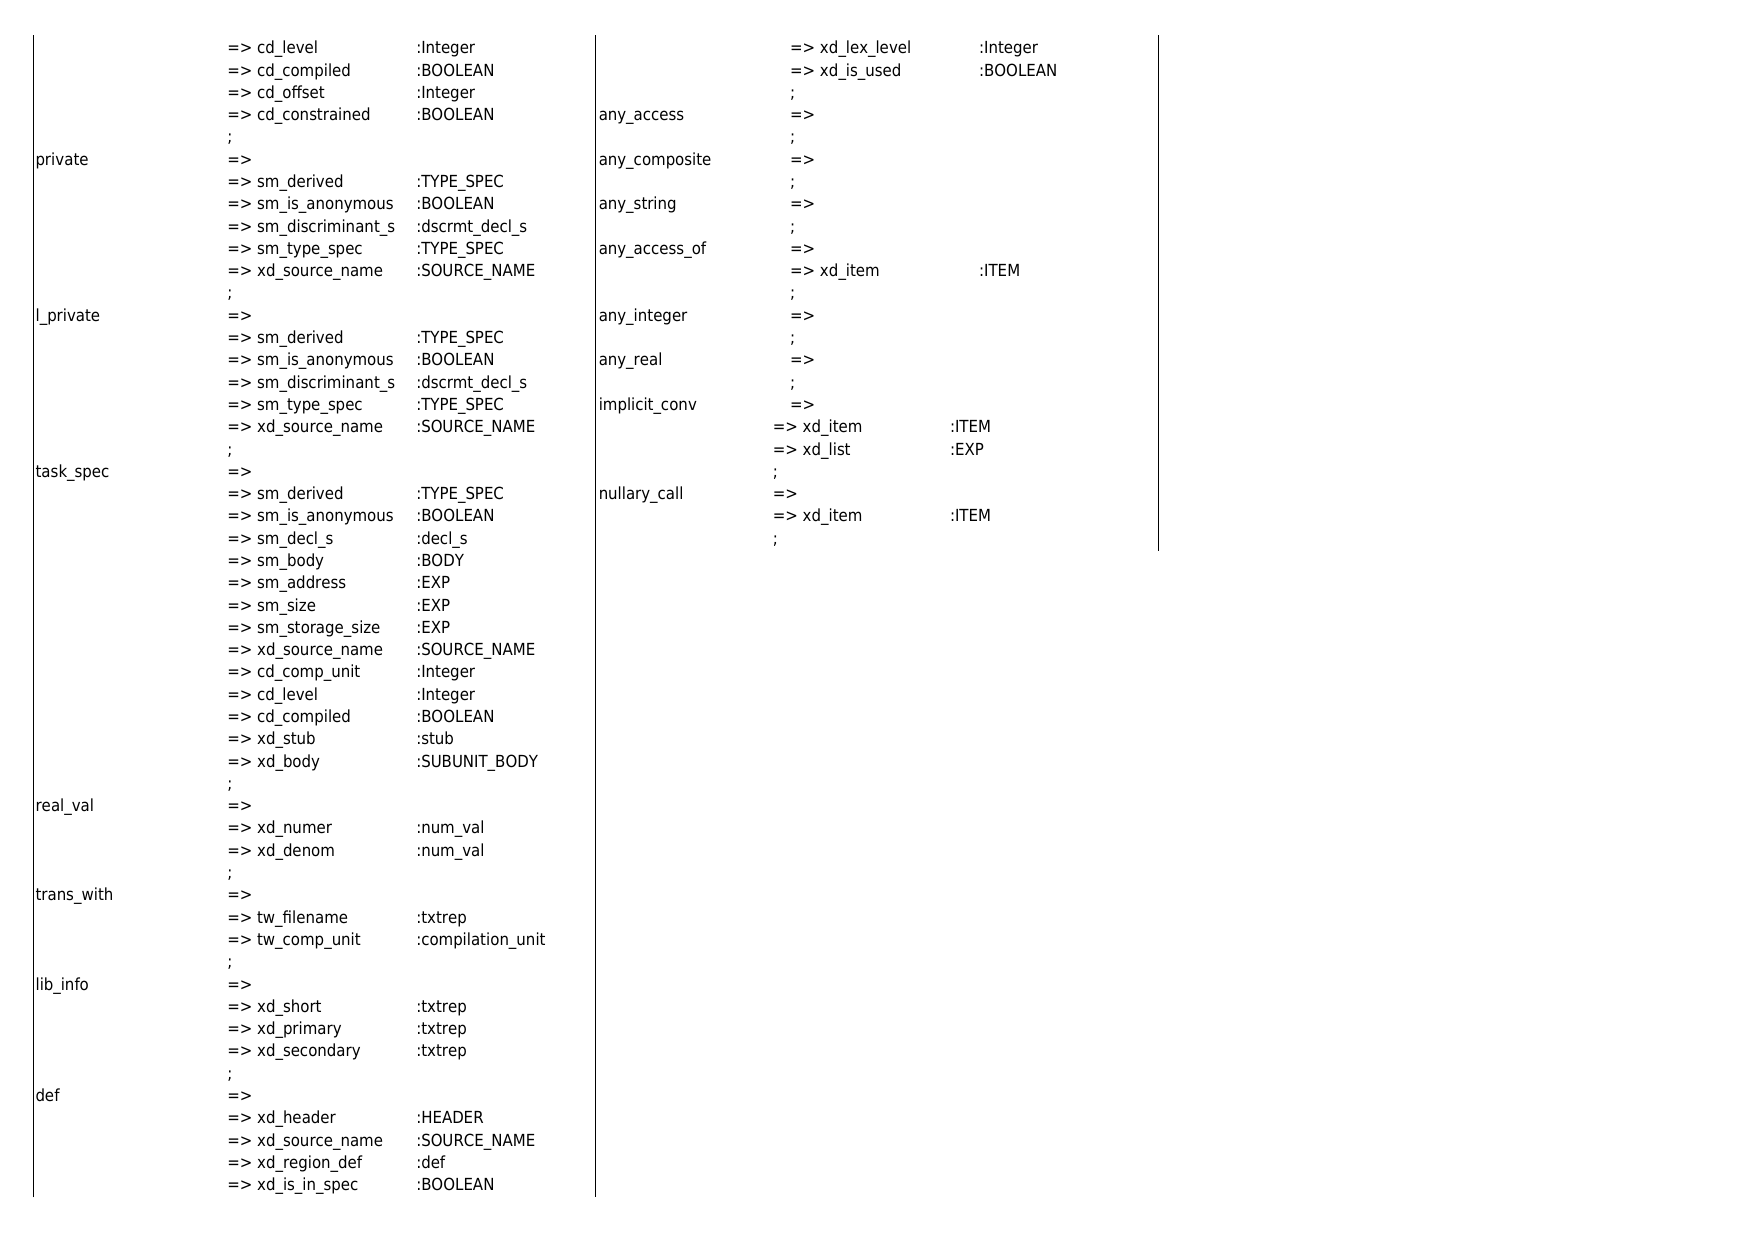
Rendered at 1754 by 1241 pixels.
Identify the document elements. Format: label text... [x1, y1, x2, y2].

text => sm_discriminant_s :dscrmt_decl_s [34, 373, 595, 395]
text trans_with => [34, 885, 595, 908]
text ; [34, 863, 595, 885]
text => sm_derived :TYPE_SPEC [34, 328, 595, 350]
text => xd_item :ITEM [596, 261, 1158, 283]
text => sm_decl_s :decl_s [34, 529, 595, 551]
text real_val => [34, 796, 595, 818]
text => cd_constrained :BOOLEAN [34, 105, 595, 127]
text => cd_compiled :BOOLEAN [34, 61, 595, 83]
text ; [596, 462, 1158, 484]
text => xd_short :txtrep [34, 997, 595, 1019]
text any_composite => [596, 150, 1158, 172]
text => sm_type_spec :TYPE_SPEC [34, 395, 595, 417]
text lib_info => [34, 974, 595, 997]
text => sm_is_anonymous :BOOLEAN [34, 350, 595, 373]
text => xd_item :ITEM [596, 417, 1158, 439]
text => xd_numer :num_val [34, 818, 595, 841]
text any_access => [596, 105, 1158, 127]
text => xd_region_def :def [34, 1153, 595, 1175]
text => cd_level :Integer [34, 685, 595, 707]
text ; [34, 774, 595, 796]
text task_spec => [34, 462, 595, 484]
text any_access_of => [596, 239, 1158, 261]
text ; [596, 127, 1158, 150]
text => xd_denom :num_val [34, 841, 595, 863]
text ; [596, 283, 1158, 306]
text ; [596, 172, 1158, 194]
text private => [34, 150, 595, 172]
text => xd_item :ITEM [596, 506, 1158, 529]
text ; [596, 328, 1158, 350]
text ; [34, 283, 595, 306]
text => xd_source_name :SOURCE_NAME [34, 417, 595, 439]
text any_integer => [596, 306, 1158, 328]
text ; [596, 373, 1158, 395]
text ; [34, 127, 595, 150]
text any_real => [596, 350, 1158, 373]
text => xd_source_name :SOURCE_NAME [34, 261, 595, 283]
text => xd_primary :txtrep [34, 1019, 595, 1041]
text ; [596, 529, 1158, 551]
text => tw_comp_unit :compilation_unit [34, 930, 595, 952]
text => cd_level :Integer [34, 35, 595, 61]
text => xd_is_used :BOOLEAN [596, 61, 1158, 83]
text => sm_size :EXP [34, 596, 595, 618]
text => xd_lex_level :Integer [596, 35, 1158, 61]
text => xd_source_name :SOURCE_NAME [34, 1131, 595, 1153]
text => xd_list :EXP [596, 439, 1158, 462]
text ; [596, 217, 1158, 239]
text => xd_body :SUBUNIT_BODY [34, 752, 595, 774]
text => xd_secondary :txtrep [34, 1041, 595, 1064]
text => sm_derived :TYPE_SPEC [34, 484, 595, 506]
text => sm_type_spec :TYPE_SPEC [34, 239, 595, 261]
text => sm_is_anonymous :BOOLEAN [34, 506, 595, 529]
text ; [34, 439, 595, 462]
text => cd_compiled :BOOLEAN [34, 707, 595, 729]
text ; [596, 83, 1158, 105]
text => sm_is_anonymous :BOOLEAN [34, 194, 595, 217]
text => sm_body :BODY [34, 551, 595, 573]
text => tw_filename :txtrep [34, 908, 595, 930]
text => sm_storage_size :EXP [34, 618, 595, 640]
text => cd_offset :Integer [34, 83, 595, 105]
text => sm_derived :TYPE_SPEC [34, 172, 595, 194]
text => sm_discriminant_s :dscrmt_decl_s [34, 217, 595, 239]
text => cd_comp_unit :Integer [34, 662, 595, 685]
text => xd_stub :stub [34, 729, 595, 752]
text def => [34, 1086, 595, 1108]
text nullary_call => [596, 484, 1158, 506]
text => xd_header :HEADER [34, 1108, 595, 1131]
text ; [34, 1064, 595, 1086]
text l_private => [34, 306, 595, 328]
text any_string => [596, 194, 1158, 217]
text => xd_is_in_spec :BOOLEAN [34, 1175, 595, 1197]
text => sm_address :EXP [34, 573, 595, 596]
text => xd_source_name :SOURCE_NAME [34, 640, 595, 662]
text implicit_conv => [596, 395, 1158, 417]
text ; [34, 952, 595, 974]
